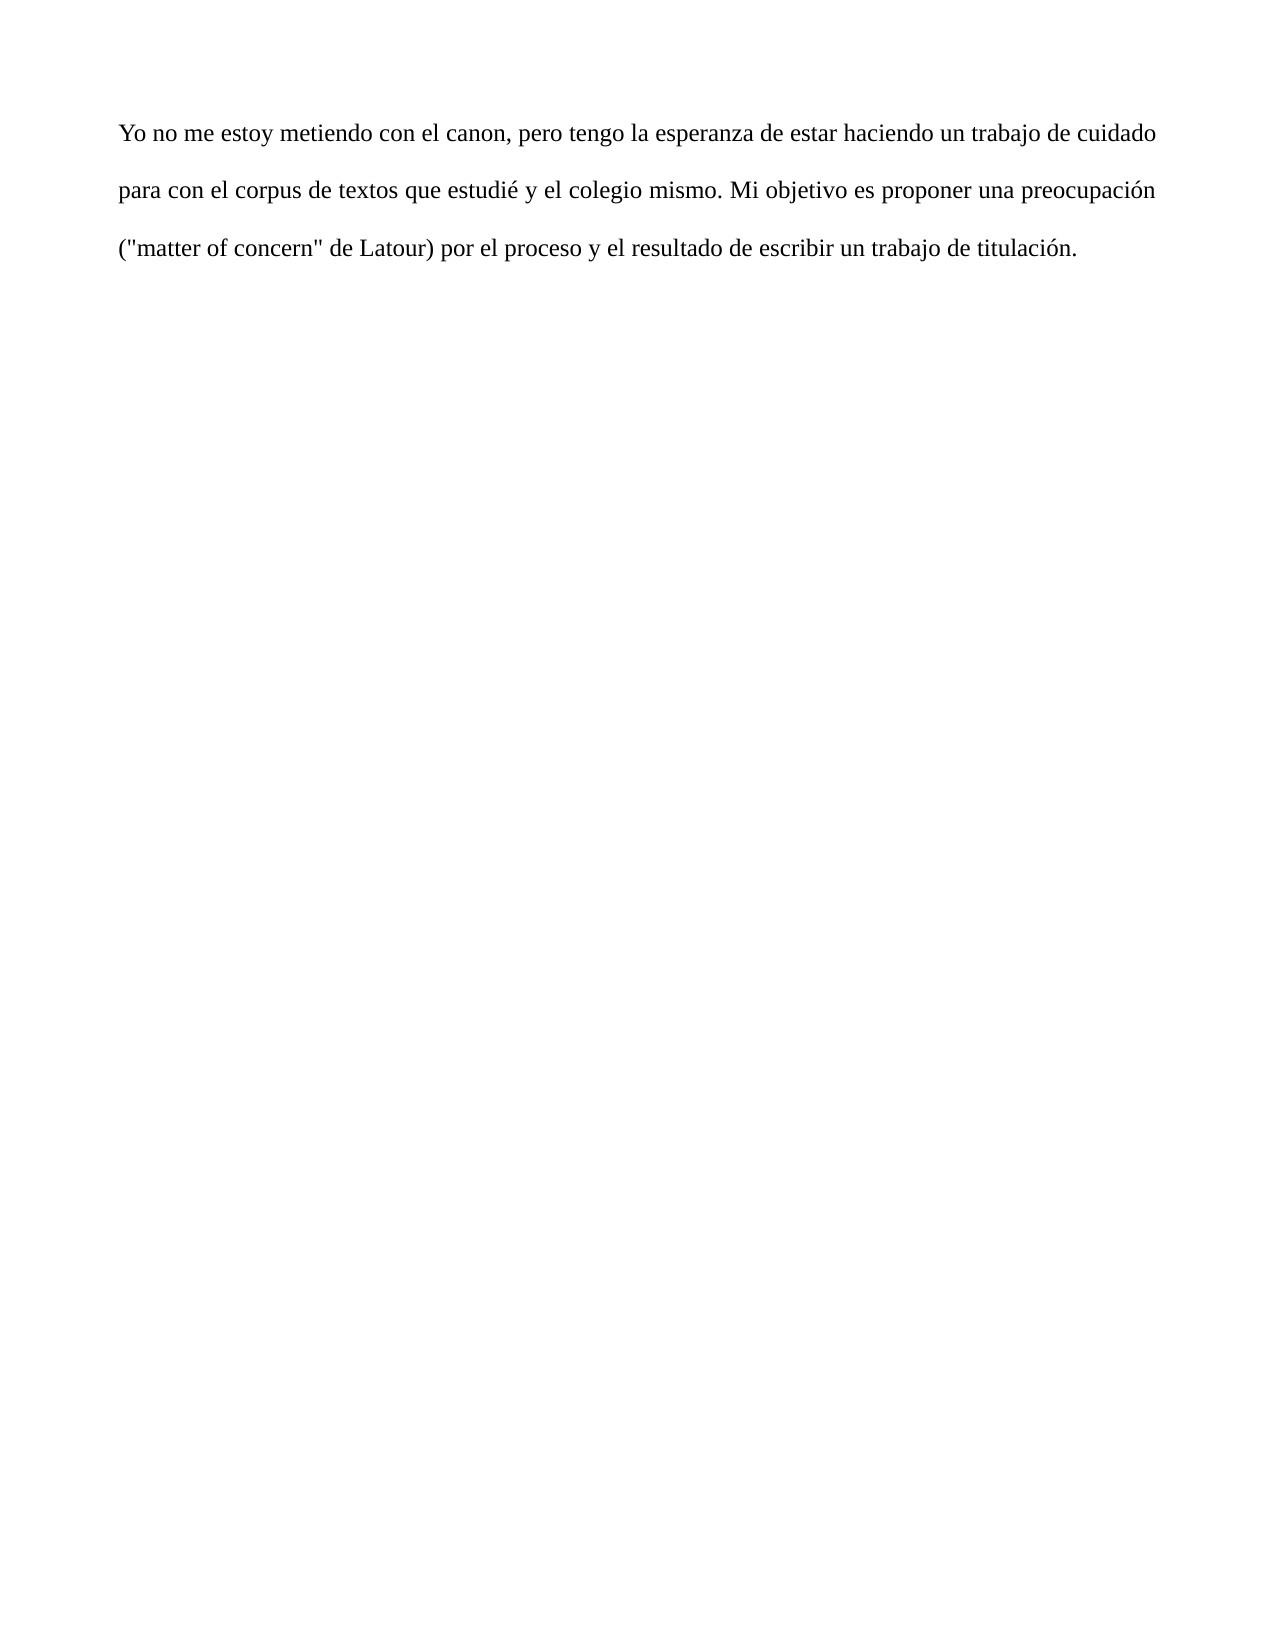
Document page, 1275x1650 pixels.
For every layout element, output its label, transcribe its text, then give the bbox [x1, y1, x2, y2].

text Yo no me estoy metiendo con el canon, pero tengo la esperanza de estar haciendo un trabajo de cuidado para con el corpus de textos que estudié y el colegio mismo. Mi objetivo es proponer una preocupación ("matter of concern" de Latour) por el proceso y el resultado de escribir un trabajo de titulación. [118, 118, 1157, 262]
